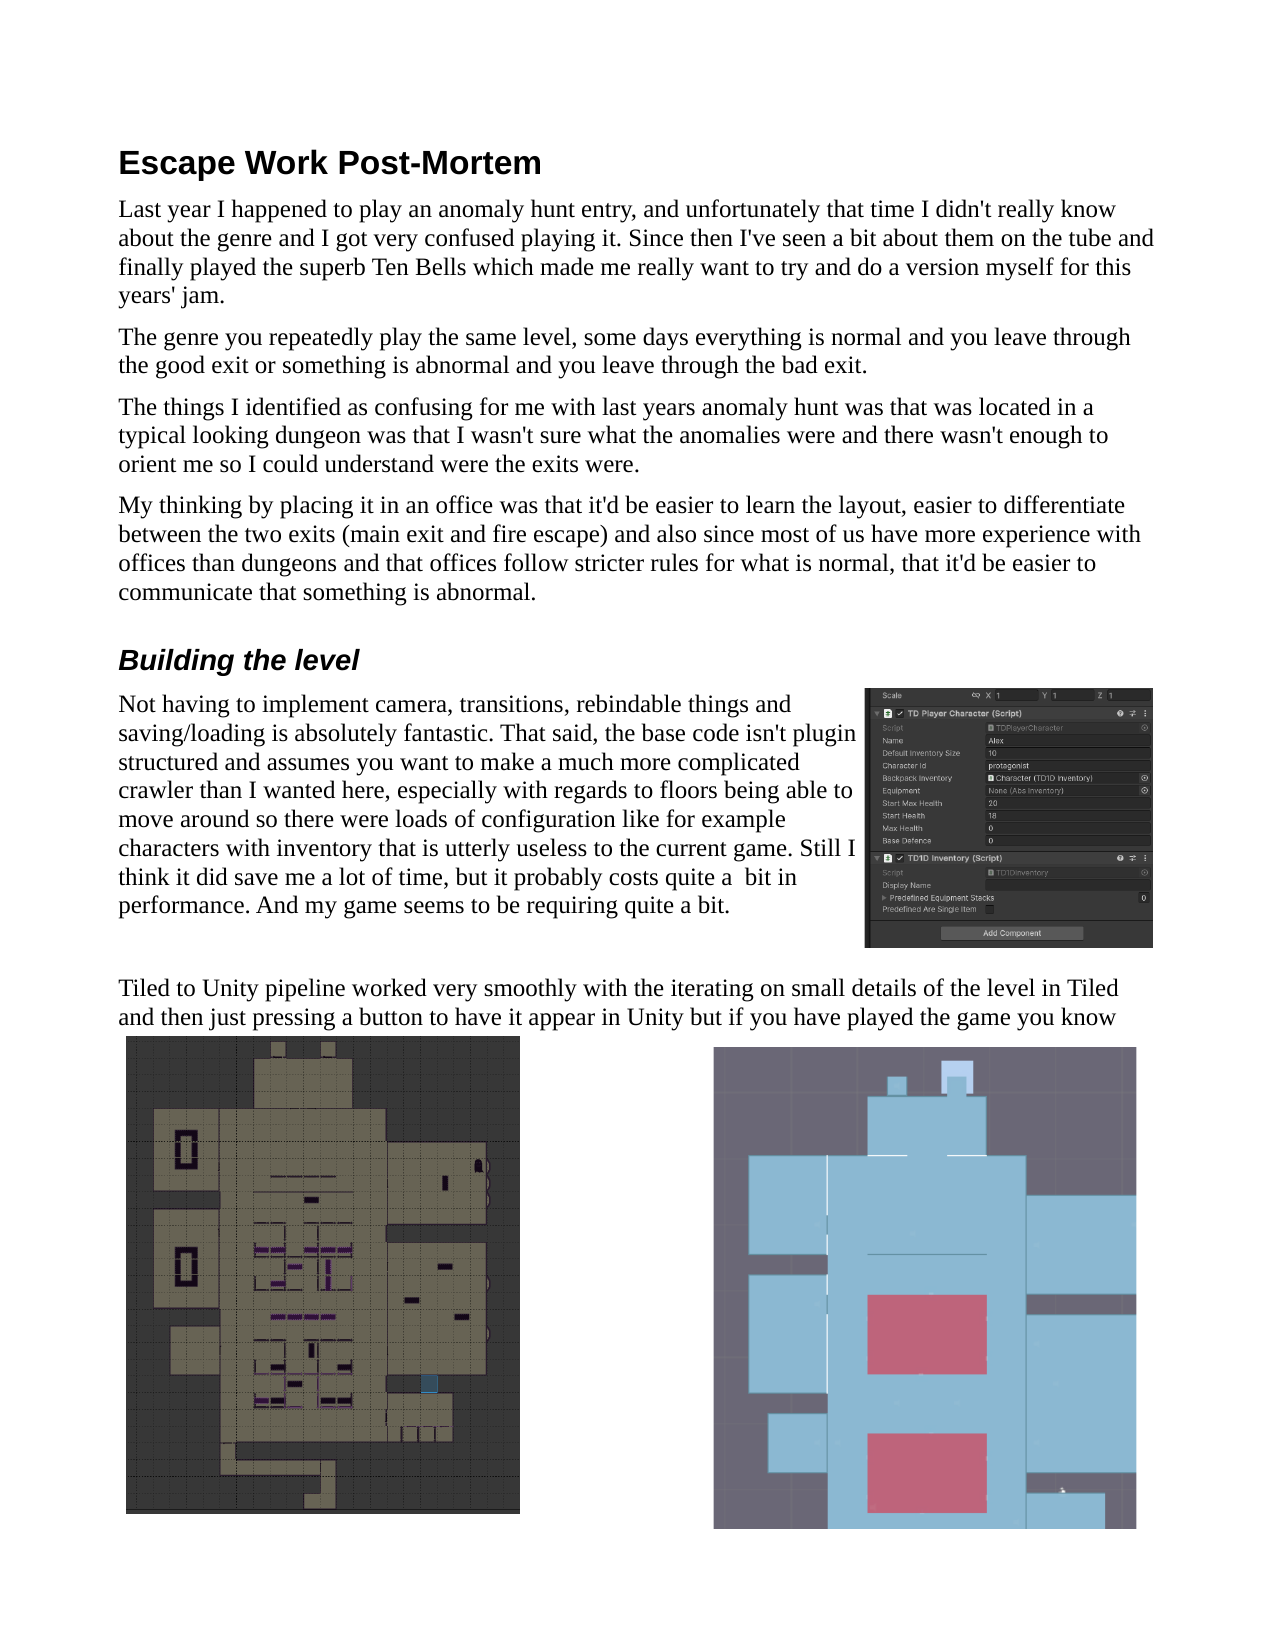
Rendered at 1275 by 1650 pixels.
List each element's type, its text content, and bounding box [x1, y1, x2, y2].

picture [713, 1047, 1137, 1529]
text Last year I happened to play an anomaly hunt entry, and unfortunately that time I didn't really know about the genre and I got very confused playing it. Since then I've seen a bit about them on the tube and finally played the superb Ten Bells which made me really want to try and do a version myself for this years' jam. [118, 194, 1157, 309]
text My thinking by placing it in an office was that it'd be easier to learn the layout, easier to differentiate between the two exits (main exit and fire escape) and also since most of us have more experience with offices than dungeons and that offices follow stricter rules for what is normal, that it'd be easier to communicate that something is abnormal. [118, 491, 1157, 606]
text Not having to implement camera, transitions, rebindable things and saving/loading is absolutely fantastic. That said, the base code isn't plugin structured and assumes you want to make a much more complicated crawler than I wanted here, especially with regards to floors being able to move around so there were loads of configuration like for example characters with inventory that is utterly useless to the current game. Still I think it did save me a lot of time, but it probably costs quite a bit in performance. And my game seems to be requiring quite a bit. [118, 689, 864, 919]
text The genre you repeatedly play the same level, some days everything is normal and you leave through the good exit or something is abnormal and you leave through the bad exit. [118, 322, 1157, 379]
subtitle Building the level [118, 643, 1157, 677]
picture [126, 1036, 520, 1514]
text The things I identified as confusing for me with last years anomaly hunt was that was located in a typical looking dungeon was that I wasn't sure what the anomalies were and there wasn't enough to orient me so I could understand were the exits were. [118, 392, 1157, 478]
text Tiled to Unity pipeline worked very smoothly with the iterating on small details of the level in Tiled and then just pressing a button to have it appear in Unity but if you have played the game you know [118, 973, 1157, 1030]
picture [864, 688, 1153, 948]
subtitle Escape Work Post-Mortem [118, 143, 1157, 182]
